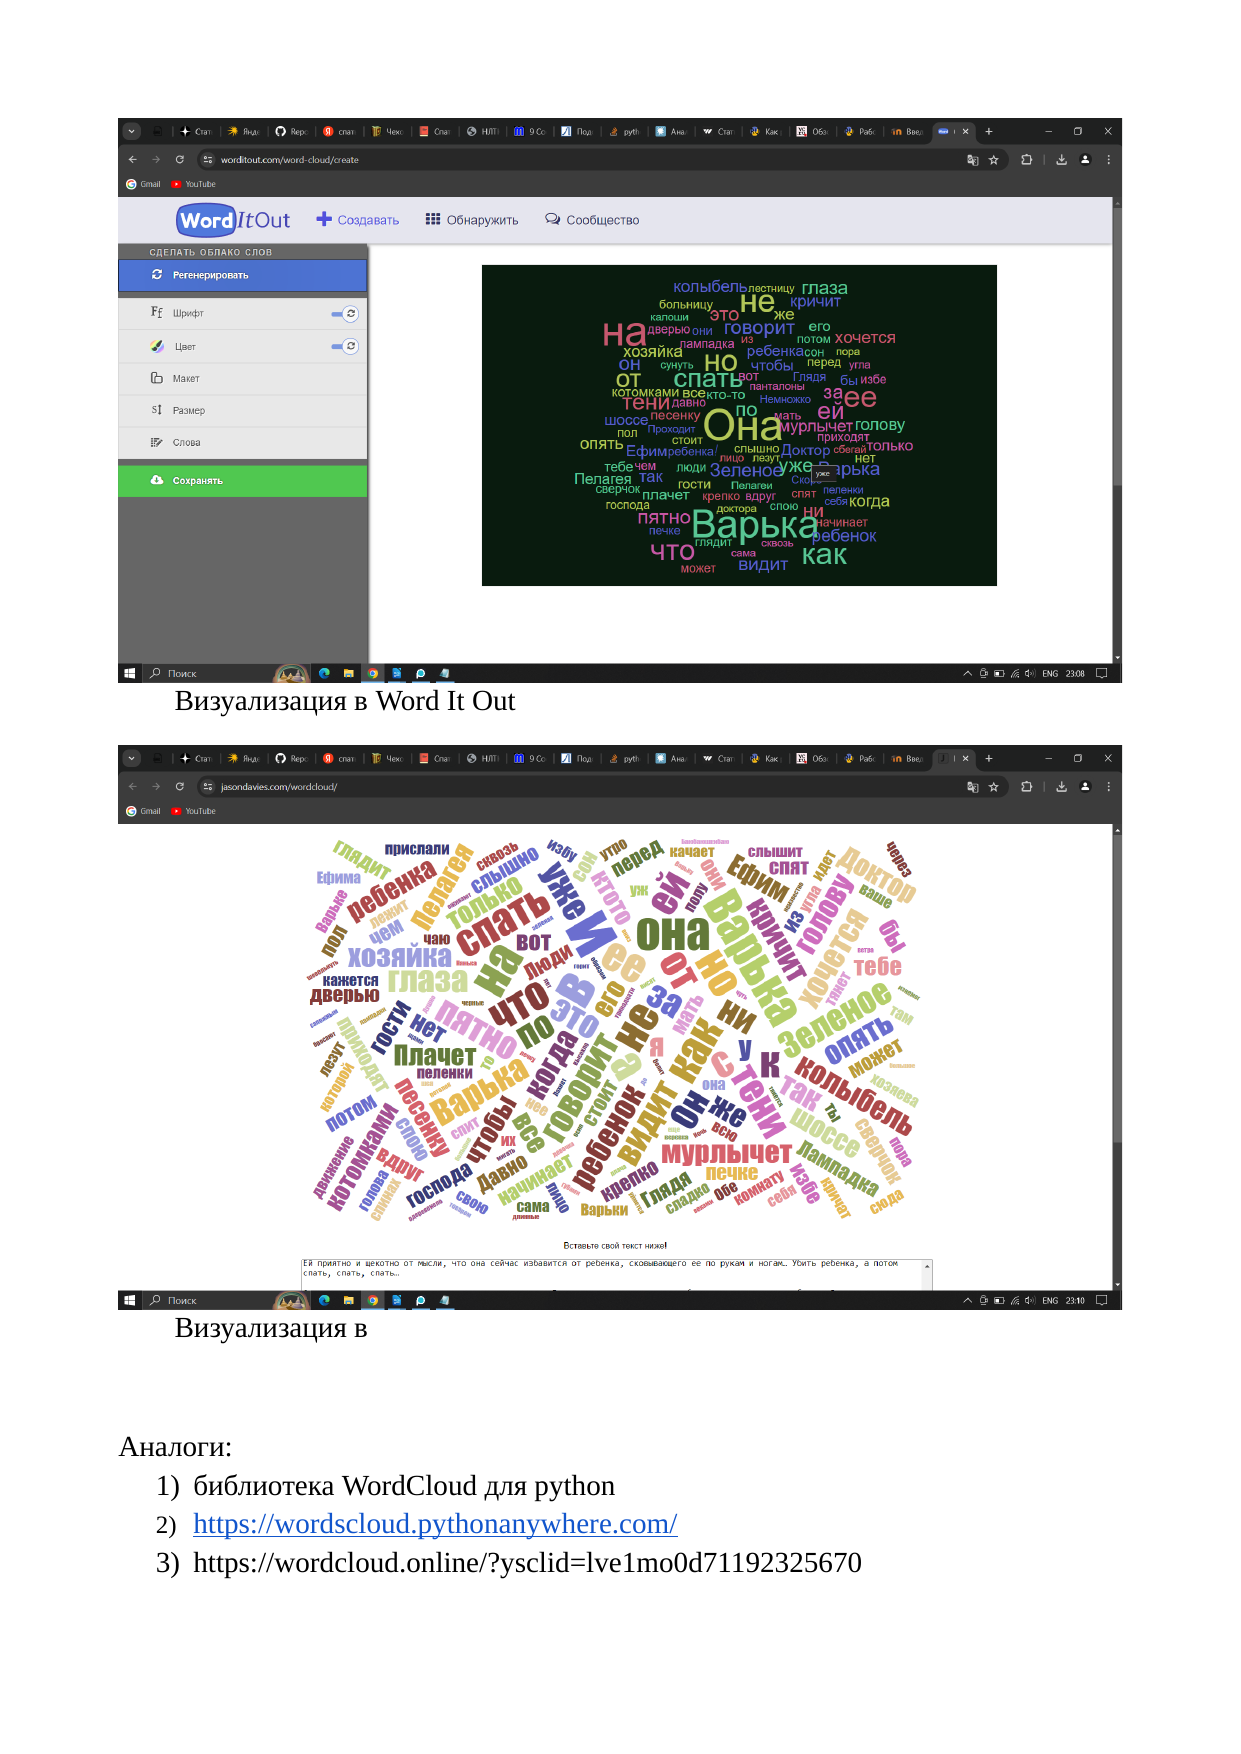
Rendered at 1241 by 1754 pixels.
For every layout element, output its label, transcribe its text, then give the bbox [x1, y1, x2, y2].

text Визуализация в Word It Out [118, 683, 1122, 716]
picture [118, 118, 1123, 683]
picture [118, 745, 1123, 1310]
list библиотека WordCloud для python [156, 1468, 1122, 1502]
text Визуализация в [118, 1310, 1122, 1343]
text Аналоги: [118, 1429, 1122, 1463]
list https://wordscloud.pythonanywhere.com/ [156, 1507, 1122, 1540]
list https://wordcloud.online/?ysclid=lve1mo0d71192325670 [156, 1545, 1122, 1579]
